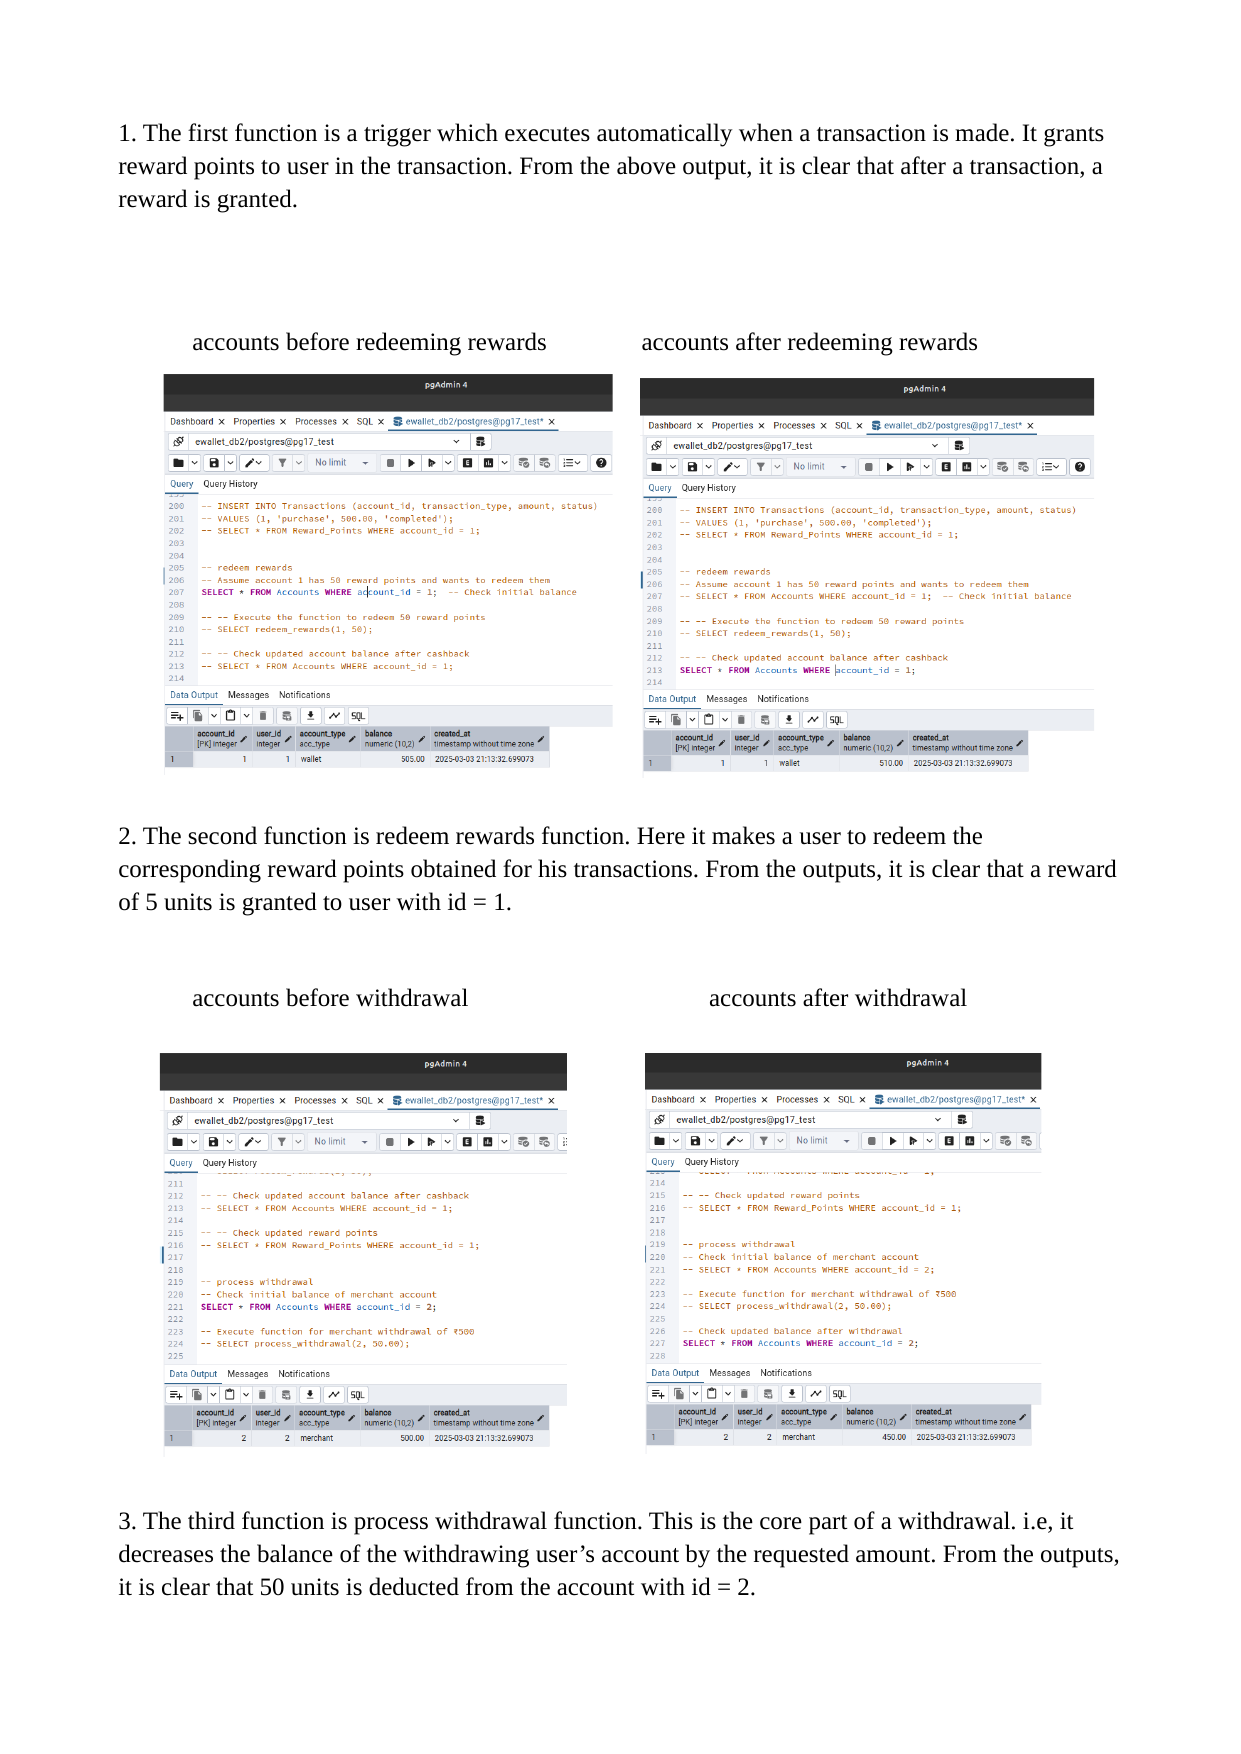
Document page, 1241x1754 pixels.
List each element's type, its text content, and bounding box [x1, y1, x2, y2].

picture [163, 374, 586, 775]
text accounts before redeeming rewards accounts after redeeming rewards [118, 327, 1122, 356]
text 2. The second function is redeem rewards function. Here it makes a user to redeem the corresponding reward points obtained for his transactions. From the outputs, it is clear that a reward of 5 units is granted to user with id = 1. [118, 821, 1122, 916]
text accounts before withdrawal accounts after withdrawal [118, 983, 1122, 1011]
text 3. The third function is process withdrawal function. This is the core part of a withdrawal. i.e, it decreases the balance of the withdrawing user’s account by the requested amount. From the outputs, it is clear that 50 units is deducted from the account with id = 2. [118, 1506, 1122, 1601]
picture [640, 378, 1072, 778]
picture [159, 1053, 480, 1457]
picture [645, 1053, 949, 1454]
text 1. The first function is a trigger which executes automatically when a transaction is made. It grants reward points to user in the transaction. From the above output, it is clear that after a transaction, a reward is granted. [118, 118, 1122, 213]
